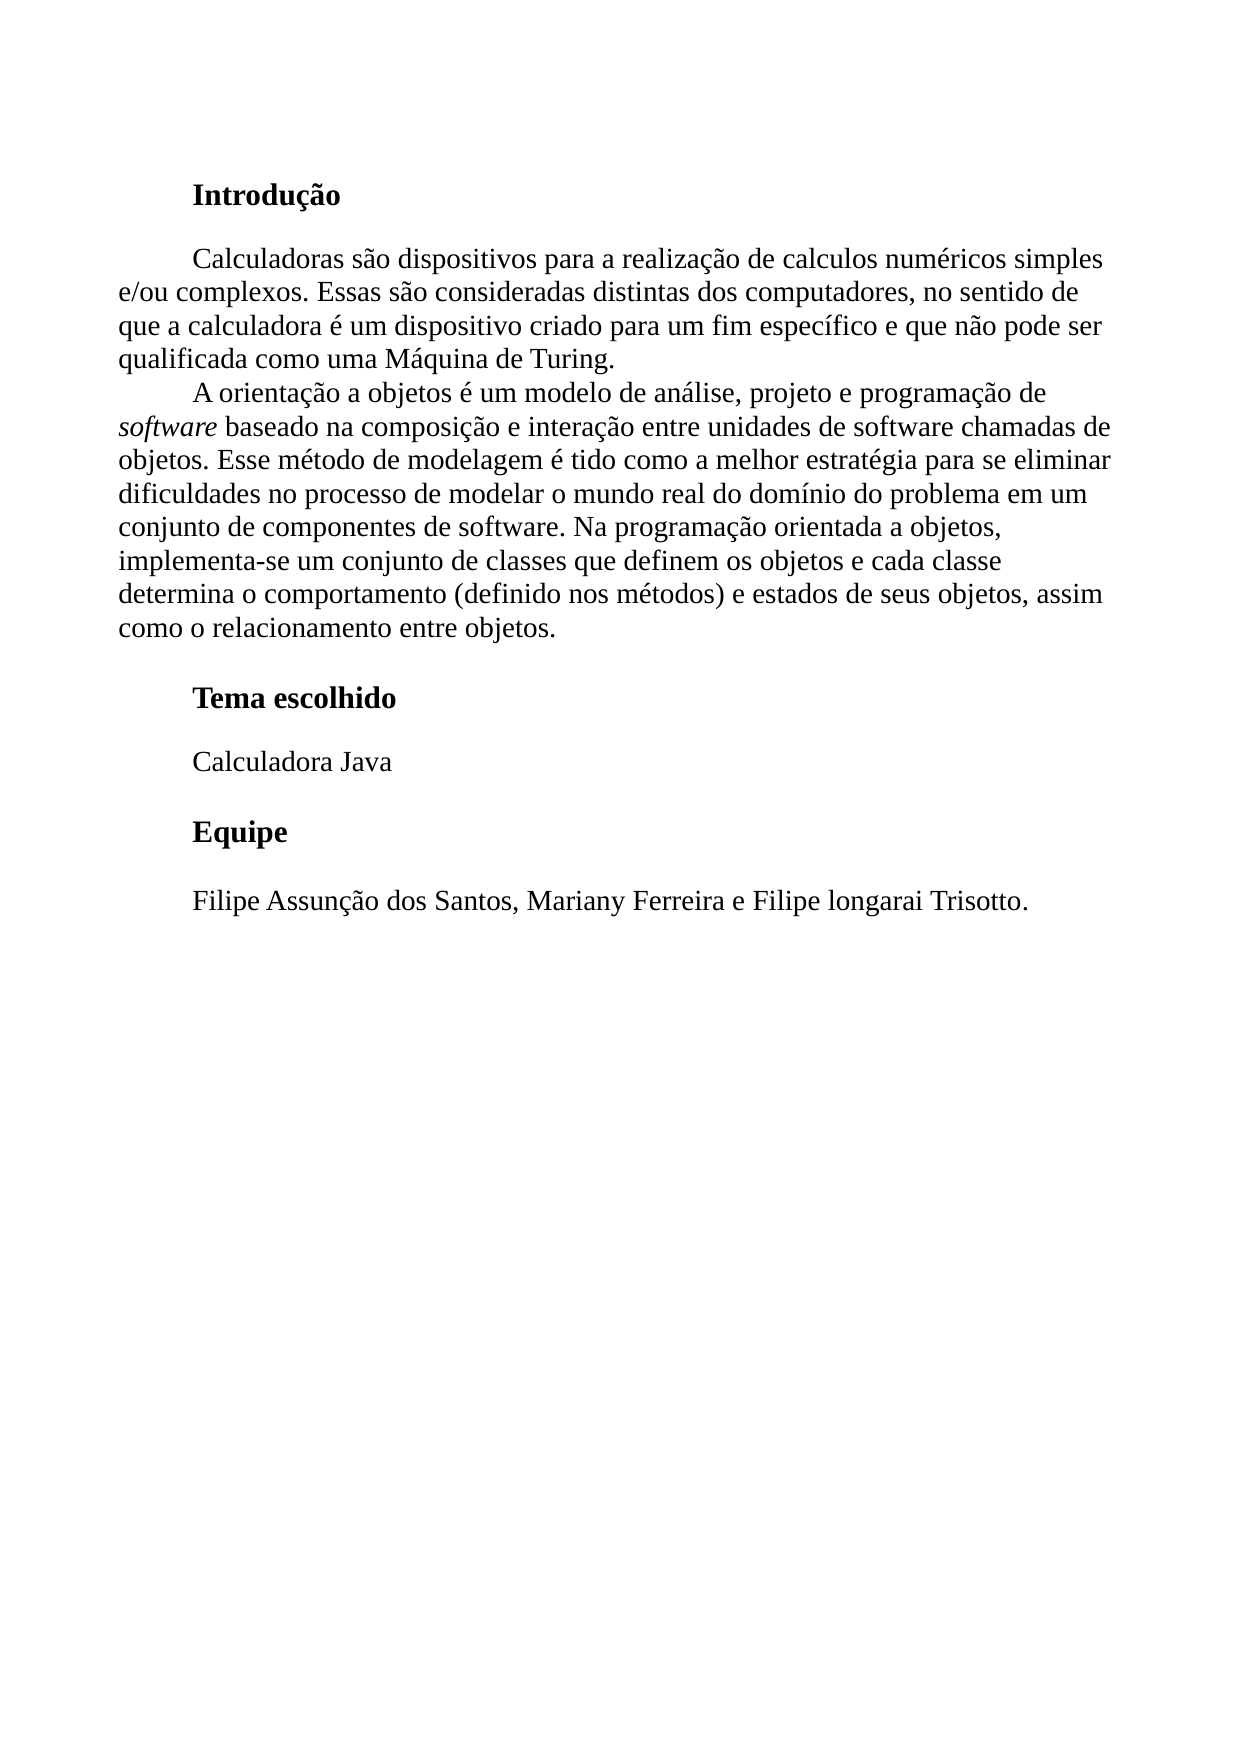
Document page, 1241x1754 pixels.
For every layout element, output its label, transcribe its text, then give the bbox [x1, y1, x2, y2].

text Introdução [118, 176, 1122, 212]
text Calculadora Java [118, 744, 1122, 778]
text Tema escolhido [118, 679, 1122, 715]
text Calculadoras são dispositivos para a realização de calculos numéricos simples e/ou complexos. Essas são consideradas distintas dos computadores, no sentido de que a calculadora é um dispositivo criado para um fim específico e que não pode ser qualificada como uma Máquina de Turing. [118, 241, 1122, 375]
text A orientação a objetos é um modelo de análise, projeto e programação de software baseado na composição e interação entre unidades de software chamadas de objetos. Esse método de modelagem é tido como a melhor estratégia para se eliminar dificuldades no processo de modelar o mundo real do domínio do problema em um conjunto de componentes de software. Na programação orientada a objetos, implementa-se um conjunto de classes que definem os objetos e cada classe determina o comportamento (definido nos métodos) e estados de seus objetos, assim como o relacionamento entre objetos. [118, 375, 1122, 643]
text Equipe [118, 814, 1122, 849]
text Filipe Assunção dos Santos, Mariany Ferreira e Filipe longarai Trisotto. [118, 883, 1122, 917]
